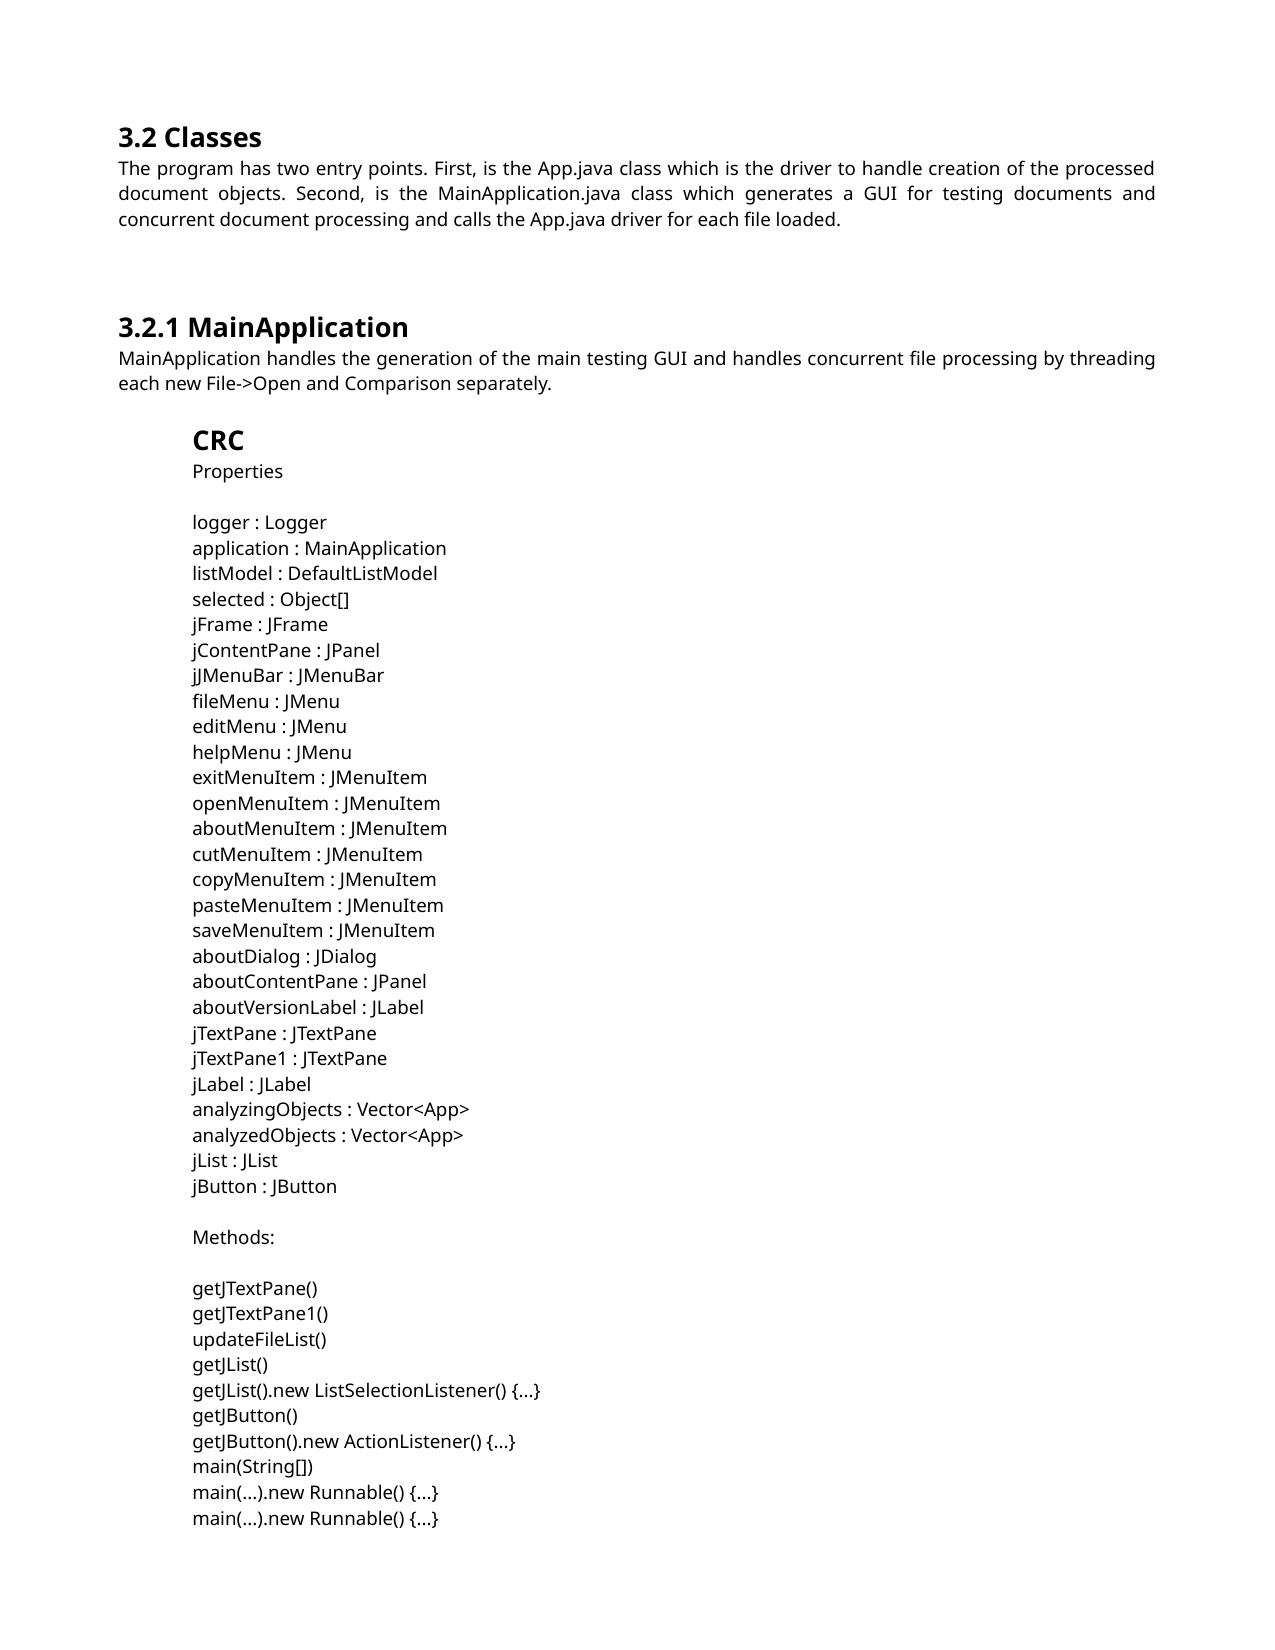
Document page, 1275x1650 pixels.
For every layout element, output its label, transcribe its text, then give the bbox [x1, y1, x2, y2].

text getJButton().new ActionListener() {...} [192, 1428, 1157, 1454]
text MainApplication handles the generation of the main testing GUI and handles concurrent file processing by threading each new File->Open and Comparison separately. [118, 345, 1157, 396]
text getJTextPane() [192, 1275, 1157, 1301]
text cutMenuItem : JMenuItem [192, 841, 1157, 867]
text jJMenuBar : JMenuBar [192, 663, 1157, 688]
text 3.2.1 MainApplication [118, 308, 1157, 345]
text exitMenuItem : JMenuItem [192, 765, 1157, 790]
text fileMenu : JMenu [192, 688, 1157, 714]
text analyzingObjects : Vector<App> [192, 1096, 1157, 1122]
text main(...).new Runnable() {...} [192, 1505, 1157, 1530]
text helpMenu : JMenu [192, 739, 1157, 765]
text application : MainApplication [192, 535, 1157, 561]
text main(...).new Runnable() {...} [192, 1479, 1157, 1505]
text openMenuItem : JMenuItem [192, 790, 1157, 816]
text getJList() [192, 1352, 1157, 1377]
text jButton : JButton [192, 1173, 1157, 1198]
text CRC [192, 422, 1157, 458]
text selected : Object[] [192, 586, 1157, 612]
text aboutContentPane : JPanel [192, 969, 1157, 994]
text Properties [192, 458, 1157, 484]
text jFrame : JFrame [192, 612, 1157, 637]
text main(String[]) [192, 1454, 1157, 1479]
text jLabel : JLabel [192, 1071, 1157, 1096]
text getJTextPane1() [192, 1301, 1157, 1326]
text The program has two entry points. First, is the App.java class which is the driver to handle creation of the processed document objects. Second, is the MainApplication.java class which generates a GUI for testing documents and concurrent document processing and calls the App.java driver for each file loaded. [118, 155, 1157, 232]
text jTextPane : JTextPane [192, 1020, 1157, 1045]
text 3.2 Classes [118, 118, 1157, 155]
text jTextPane1 : JTextPane [192, 1045, 1157, 1071]
text pasteMenuItem : JMenuItem [192, 892, 1157, 918]
text jList : JList [192, 1147, 1157, 1173]
text jContentPane : JPanel [192, 637, 1157, 663]
text analyzedObjects : Vector<App> [192, 1122, 1157, 1147]
text aboutMenuItem : JMenuItem [192, 816, 1157, 841]
text saveMenuItem : JMenuItem [192, 918, 1157, 943]
text Methods: [192, 1224, 1157, 1249]
text logger : Logger [192, 509, 1157, 535]
text updateFileList() [192, 1326, 1157, 1352]
text getJList().new ListSelectionListener() {...} [192, 1377, 1157, 1403]
text aboutDialog : JDialog [192, 943, 1157, 969]
text copyMenuItem : JMenuItem [192, 867, 1157, 892]
text aboutVersionLabel : JLabel [192, 994, 1157, 1020]
text getJButton() [192, 1403, 1157, 1428]
text editMenu : JMenu [192, 714, 1157, 739]
text listModel : DefaultListModel [192, 561, 1157, 586]
